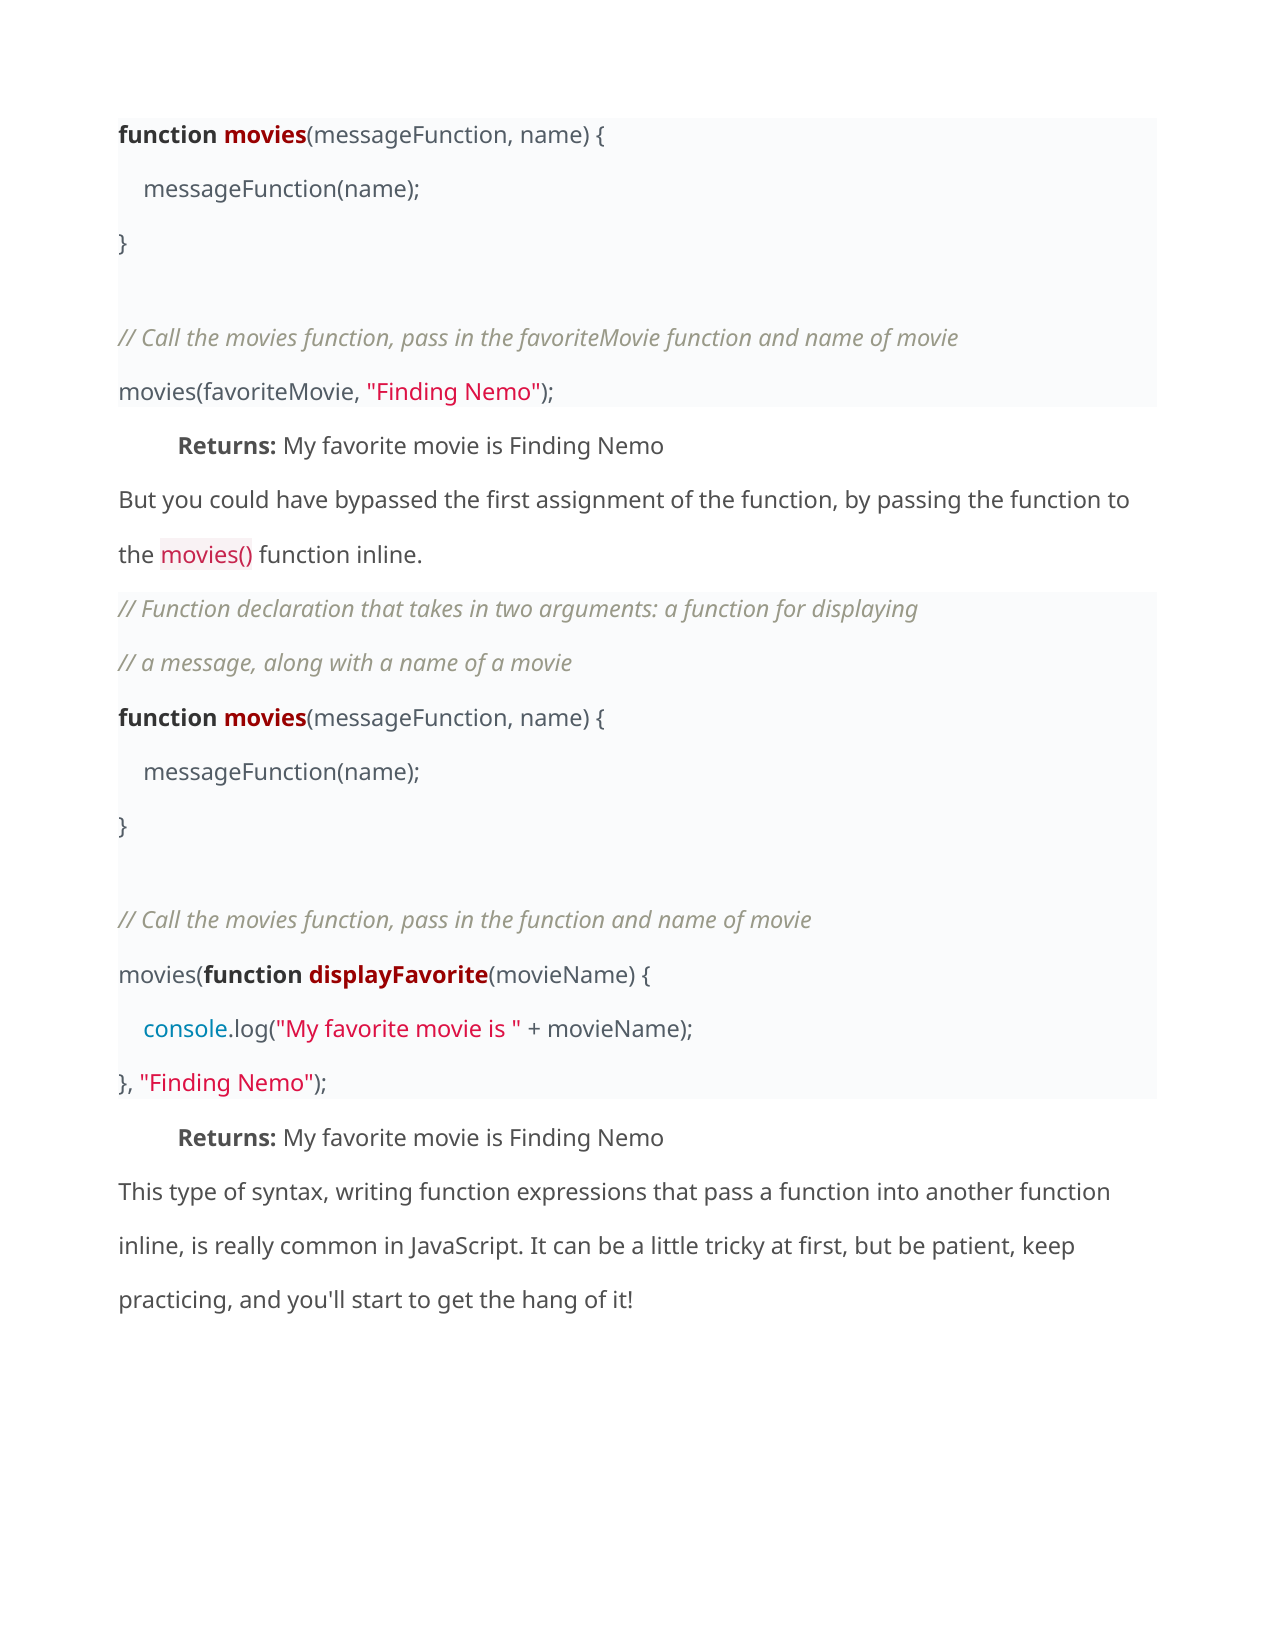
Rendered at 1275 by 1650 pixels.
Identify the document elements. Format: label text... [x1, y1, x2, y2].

text function movies(messageFunction, name) { [118, 701, 1157, 733]
text console.log("My favorite movie is " + movieName); [118, 1012, 1157, 1044]
text But you could have bypassed the first assignment of the function, by passing the function to the movies() function inline. [118, 484, 1157, 570]
text }, "Finding Nemo"); [118, 1067, 1157, 1099]
text // Call the movies function, pass in the favoriteMovie function and name of movie [118, 321, 1157, 353]
text } [118, 227, 1157, 259]
text Returns: My favorite movie is Finding Nemo [177, 1121, 1098, 1153]
text function movies(messageFunction, name) { [118, 118, 1157, 150]
text This type of syntax, writing function expressions that pass a function into another function inline, is really common in JavaScript. It can be a little tricky at first, but be patient, keep practicing, and you'll start to get the hang of it! [118, 1175, 1157, 1316]
text messageFunction(name); [118, 755, 1157, 787]
text // Call the movies function, pass in the function and name of movie [118, 904, 1157, 936]
text // a message, along with a name of a movie [118, 647, 1157, 679]
text messageFunction(name); [118, 172, 1157, 204]
text movies(function displayFavorite(movieName) { [118, 958, 1157, 990]
text // Function declaration that takes in two arguments: a function for displaying [118, 592, 1157, 624]
text movies(favoriteMovie, "Finding Nemo"); [118, 375, 1157, 407]
text } [118, 809, 1157, 841]
text Returns: My favorite movie is Finding Nemo [177, 429, 1098, 462]
